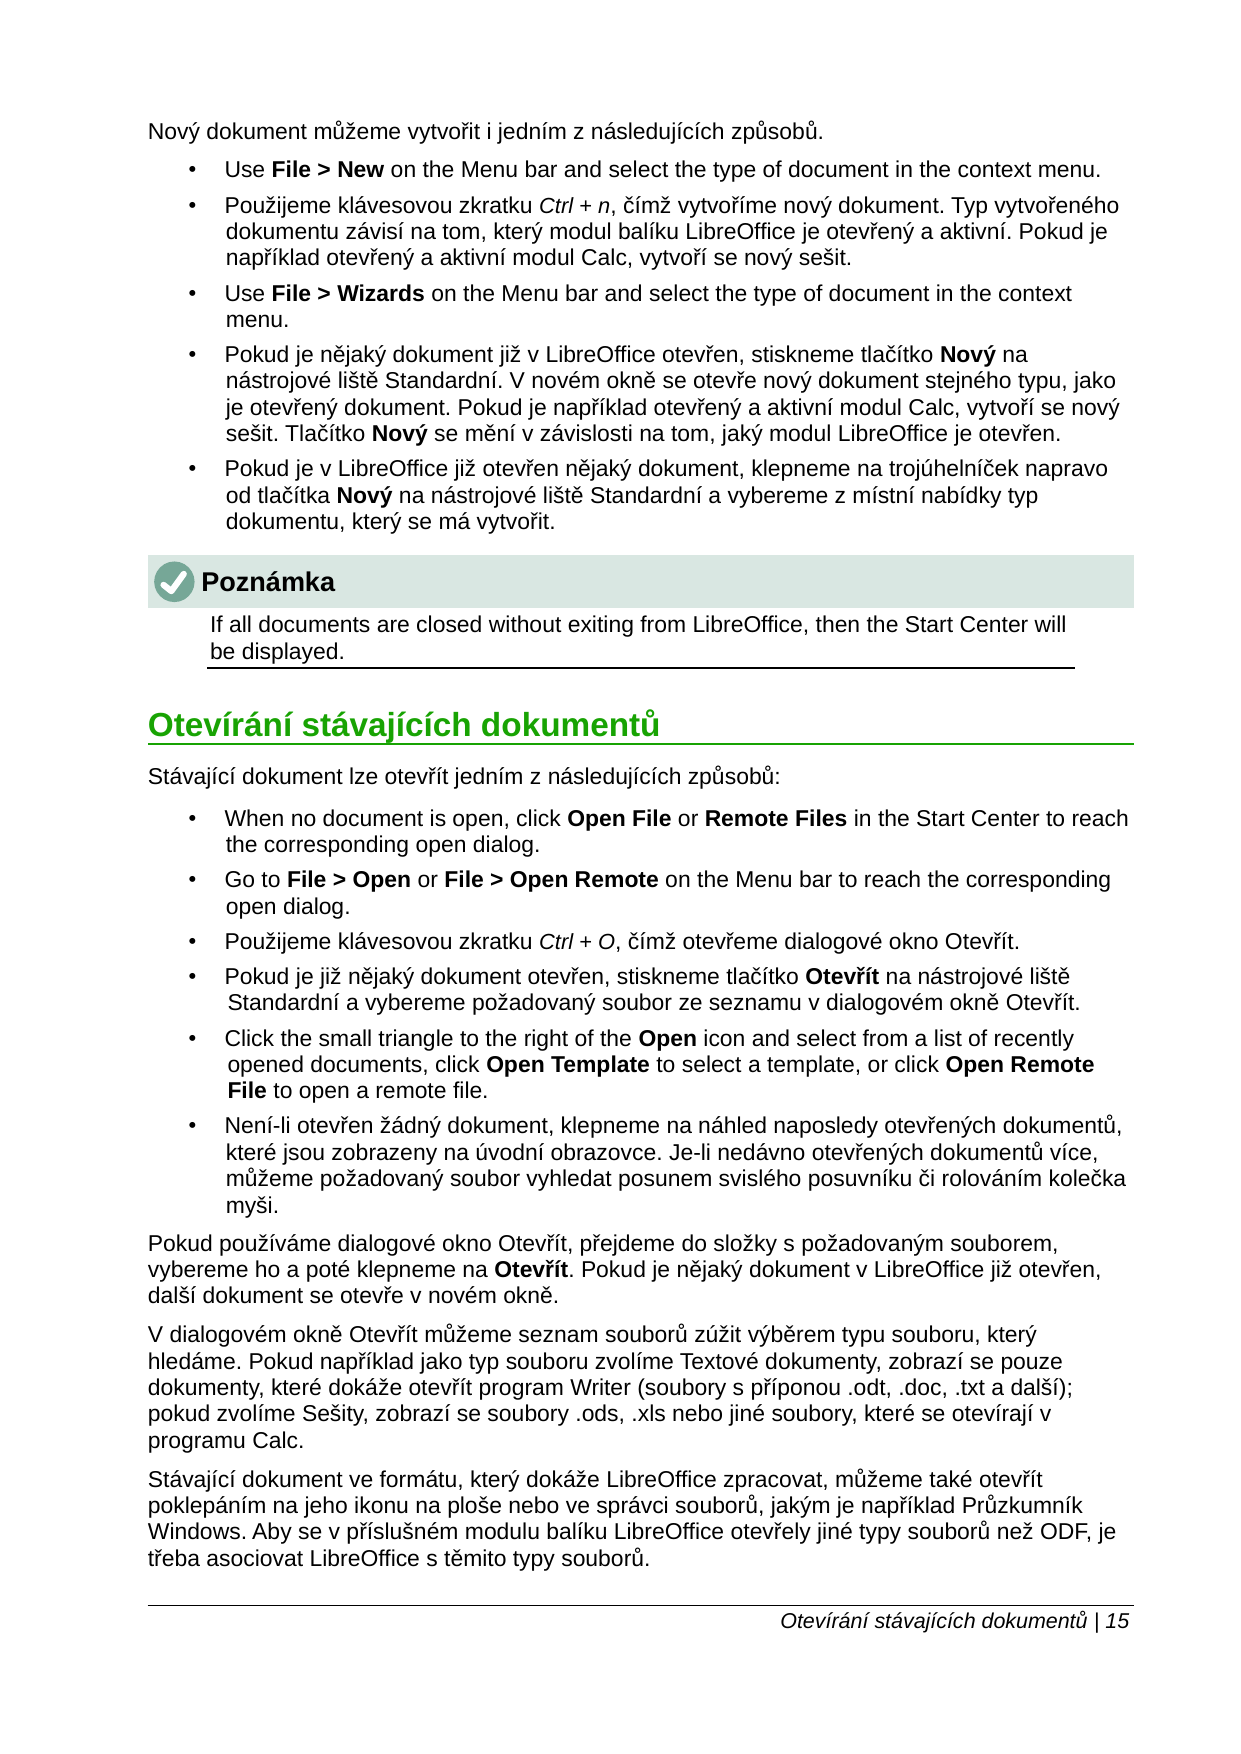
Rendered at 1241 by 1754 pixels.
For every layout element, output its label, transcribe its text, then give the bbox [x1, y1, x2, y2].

text V dialogovém okně Otevřít můžeme seznam souborů zúžit výběrem typu souboru, který hledáme. Pokud například jako typ souboru zvolíme Textové dokumenty, zobrazí se pouze dokumenty, které dokáže otevřít program Writer (soubory s příponou .odt, .doc, .txt a další); pokud zvolíme Sešity, zobrazí se soubory .ods, .xls nebo jiné soubory, které se otevírají v programu Calc. [148, 1321, 1134, 1453]
text If all documents are closed without exiting from LibreOffice, then the Start Center will be displayed. [207, 608, 1075, 667]
subtitle Otevírání stávajících dokumentů [148, 705, 1134, 743]
list Pokud je již nějaký dokument otevřen, stiskneme tlačítko Otevřít na nástrojové liště Standardní a vybereme požadovaný soubor ze seznamu v dialogovém okně Otevřít. [185, 960, 1134, 1016]
text Nový dokument můžeme vytvořit i jedním z následujících způsobů. [148, 118, 1134, 144]
list Go to File > Open or File > Open Remote on the Menu bar to reach the corresponding open dialog. [185, 863, 1134, 919]
list Použijeme klávesovou zkratku Ctrl + O, čímž otevřeme dialogové okno Otevřít. [185, 925, 1134, 954]
list Pokud je nějaký dokument již v LibreOffice otevřen, stiskneme tlačítko Nový na nástrojové liště Standardní. V novém okně se otevře nový dokument stejného typu, jako je otevřený dokument. Pokud je například otevřený a aktivní modul Calc, vytvoří se nový sešit. Tlačítko Nový se mění v závislosti na tom, jaký modul LibreOffice je otevřen. [185, 338, 1134, 446]
list Click the small triangle to the right of the Open icon and select from a list of recently opened documents, click Open Template to select a template, or click Open Remote File to open a remote file. [185, 1022, 1134, 1104]
text Pokud používáme dialogové okno Otevřít, přejdeme do složky s požadovaným souborem, vybereme ho a poté klepneme na Otevřít. Pokud je nějaký dokument v LibreOffice již otevřen, další dokument se otevře v novém okně. [148, 1230, 1134, 1309]
list Není-li otevřen žádný dokument, klepneme na náhled naposledy otevřených dokumentů, které jsou zobrazeny na úvodní obrazovce. Je-li nedávno otevřených dokumentů více, můžeme požadovaný soubor vyhledat posunem svislého posuvníku či rolováním kolečka myši. [185, 1109, 1134, 1221]
text Stávající dokument ve formátu, který dokáže LibreOffice zpracovat, můžeme také otevřít poklepáním na jeho ikonu na ploše nebo ve správci souborů, jakým je například Průzkumník Windows. Aby se v příslušném modulu balíku LibreOffice otevřely jiné typy souborů než ODF, je třeba asociovat LibreOffice s těmito typy souborů. [148, 1466, 1134, 1571]
list Use File > New on the Menu bar and select the type of document in the context menu. [185, 153, 1134, 183]
list Pokud je v LibreOffice již otevřen nějaký dokument, klepneme na trojúhelníček napravo od tlačítka Nový na nástrojové liště Standardní a vybereme z místní nabídky typ dokumentu, který se má vytvořit. [185, 452, 1134, 537]
list When no document is open, click Open File or Remote Files in the Start Center to reach the corresponding open dialog. [185, 802, 1134, 857]
list Použijeme klávesovou zkratku Ctrl + n, čímž vytvoříme nový dokument. Typ vytvořeného dokumentu závisí na tom, který modul balíku LibreOffice je otevřený a aktivní. Pokud je například otevřený a aktivní modul Calc, vytvoří se nový sešit. [185, 189, 1134, 271]
list Stávající dokument lze otevřít jedním z následujících způsobů: [148, 763, 1134, 789]
subtitle Poznámka [148, 555, 1134, 608]
list Use File > Wizards on the Menu bar and select the type of document in the context menu. [185, 277, 1134, 332]
